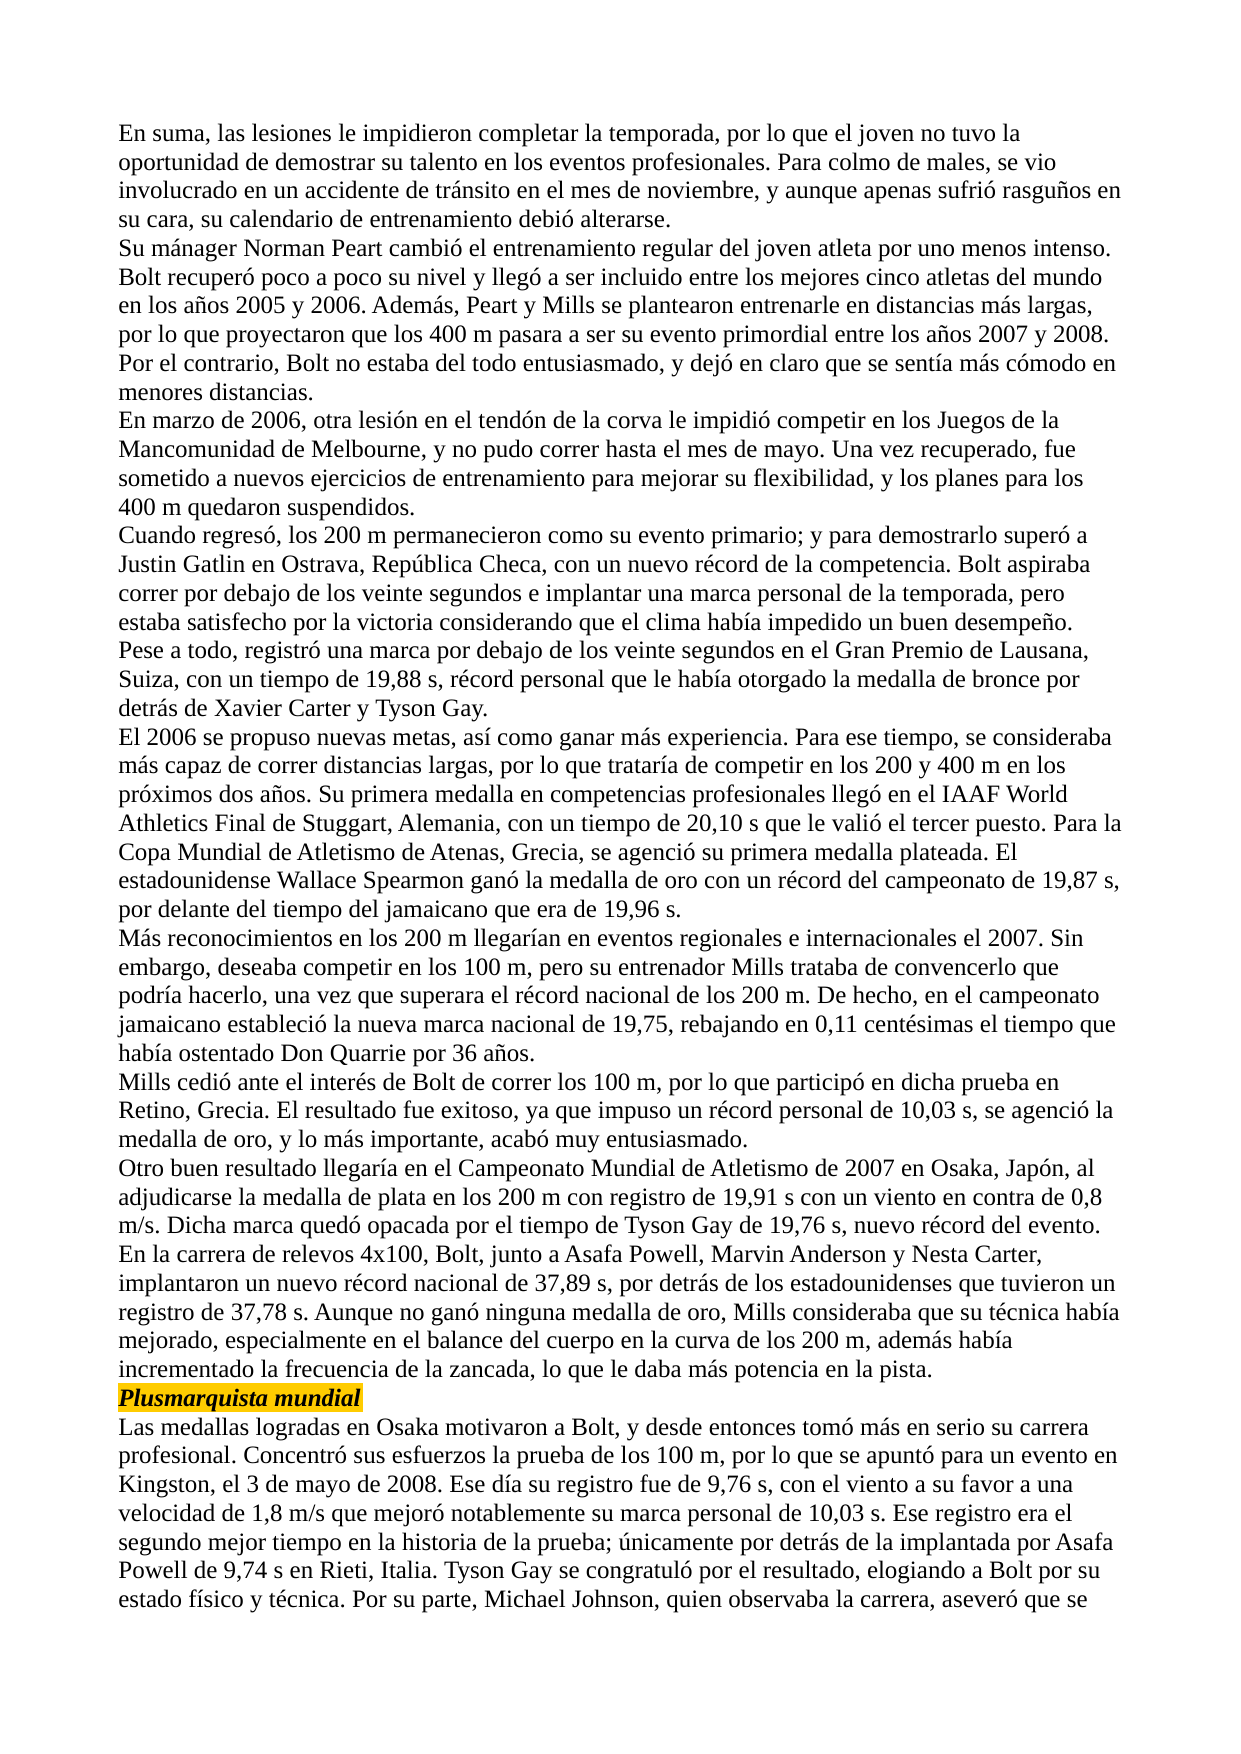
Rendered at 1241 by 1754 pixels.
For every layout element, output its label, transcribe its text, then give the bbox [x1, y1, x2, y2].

text En marzo de 2006, otra lesión en el tendón de la corva le impidió competir en los Juegos de la Mancomunidad de Melbourne, y no pudo correr hasta el mes de mayo. Una vez recuperado, fue sometido a nuevos ejercicios de entrenamiento para mejorar su flexibilidad, y los planes para los 400 m quedaron suspendidos. [118, 406, 1122, 521]
text En suma, las lesiones le impidieron completar la temporada, por lo que el joven no tuvo la oportunidad de demostrar su talento en los eventos profesionales. Para colmo de males, se vio involucrado en un accidente de tránsito en el mes de noviembre, y aunque apenas sufrió rasguños en su cara, su calendario de entrenamiento debió alterarse. [118, 118, 1122, 233]
text Plusmarquista mundial [118, 1383, 1122, 1412]
text El 2006 se propuso nuevas metas, así como ganar más experiencia. Para ese tiempo, se consideraba más capaz de correr distancias largas, por lo que trataría de competir en los 200 y 400 m en los próximos dos años. Su primera medalla en competencias profesionales llegó en el IAAF World Athletics Final de Stuggart, Alemania, con un tiempo de 20,10 s que le valió el tercer puesto. Para la Copa Mundial de Atletismo de Atenas, Grecia, se agenció su primera medalla plateada. El estadounidense Wallace Spearmon ganó la medalla de oro con un récord del campeonato de 19,87 s, por delante del tiempo del jamaicano que era de 19,96 s. [118, 722, 1122, 923]
text Otro buen resultado llegaría en el Campeonato Mundial de Atletismo de 2007 en Osaka, Japón, al adjudicarse la medalla de plata en los 200 m con registro de 19,91 s con un viento en contra de 0,8 m/s. Dicha marca quedó opacada por el tiempo de Tyson Gay de 19,76 s, nuevo récord del evento. [118, 1153, 1122, 1239]
text Su mánager Norman Peart cambió el entrenamiento regular del joven atleta por uno menos intenso. Bolt recuperó poco a poco su nivel y llegó a ser incluido entre los mejores cinco atletas del mundo en los años 2005 y 2006. Además, Peart y Mills se plantearon entrenarle en distancias más largas, por lo que proyectaron que los 400 m pasara a ser su evento primordial entre los años 2007 y 2008. Por el contrario, Bolt no estaba del todo entusiasmado, y dejó en claro que se sentía más cómodo en menores distancias. [118, 233, 1122, 406]
text Las medallas logradas en Osaka motivaron a Bolt, y desde entonces tomó más en serio su carrera profesional. Concentró sus esfuerzos la prueba de los 100 m, por lo que se apuntó para un evento en Kingston, el 3 de mayo de 2008. Ese día su registro fue de 9,76 s, con el viento a su favor a una velocidad de 1,8 m/s que mejoró notablemente su marca personal de 10,03 s. Ese registro era el segundo mejor tiempo en la historia de la prueba; únicamente por detrás de la implantada por Asafa Powell de 9,74 s en Rieti, Italia. Tyson Gay se congratuló por el resultado, elogiando a Bolt por su estado físico y técnica. Por su parte, Michael Johnson, quien observaba la carrera, aseveró que se [118, 1412, 1122, 1613]
text Cuando regresó, los 200 m permanecieron como su evento primario; y para demostrarlo superó a Justin Gatlin en Ostrava, República Checa, con un nuevo récord de la competencia. Bolt aspiraba correr por debajo de los veinte segundos e implantar una marca personal de la temporada, pero estaba satisfecho por la victoria considerando que el clima había impedido un buen desempeño. Pese a todo, registró una marca por debajo de los veinte segundos en el Gran Premio de Lausana, Suiza, con un tiempo de 19,88 s, récord personal que le había otorgado la medalla de bronce por detrás de Xavier Carter y Tyson Gay. [118, 521, 1122, 722]
text Más reconocimientos en los 200 m llegarían en eventos regionales e internacionales el 2007. Sin embargo, deseaba competir en los 100 m, pero su entrenador Mills trataba de convencerlo que podría hacerlo, una vez que superara el récord nacional de los 200 m. De hecho, en el campeonato jamaicano estableció la nueva marca nacional de 19,75, rebajando en 0,11 centésimas el tiempo que había ostentado Don Quarrie por 36 años. [118, 923, 1122, 1067]
text En la carrera de relevos 4x100, Bolt, junto a Asafa Powell, Marvin Anderson y Nesta Carter, implantaron un nuevo récord nacional de 37,89 s, por detrás de los estadounidenses que tuvieron un registro de 37,78 s. Aunque no ganó ninguna medalla de oro, Mills consideraba que su técnica había mejorado, especialmente en el balance del cuerpo en la curva de los 200 m, además había incrementado la frecuencia de la zancada, lo que le daba más potencia en la pista. [118, 1239, 1122, 1383]
text Mills cedió ante el interés de Bolt de correr los 100 m, por lo que participó en dicha prueba en Retino, Grecia. El resultado fue exitoso, ya que impuso un récord personal de 10,03 s, se agenció la medalla de oro, y lo más importante, acabó muy entusiasmado. [118, 1067, 1122, 1153]
